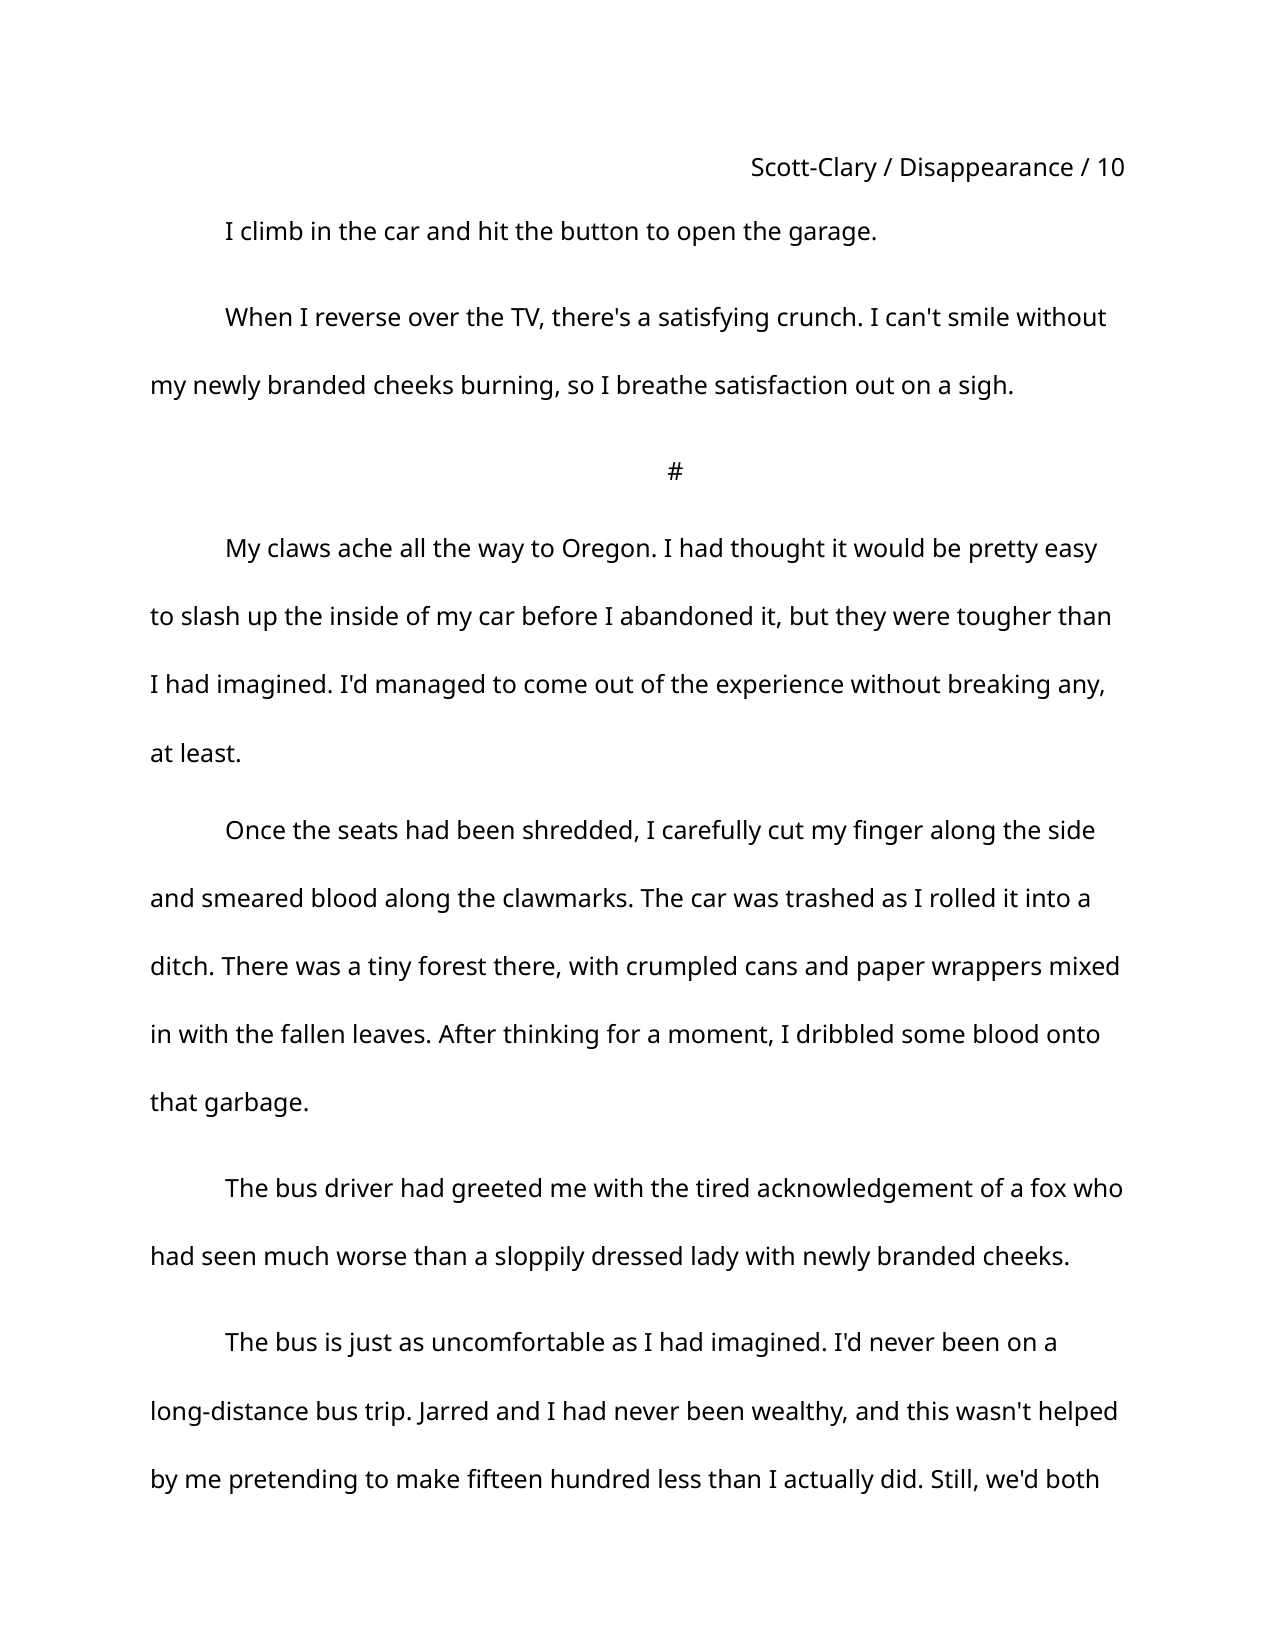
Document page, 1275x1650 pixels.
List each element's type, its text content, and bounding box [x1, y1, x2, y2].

text My claws ache all the way to Oregon. I had thought it would be pretty easy to slash up the inside of my car before I abandoned it, but they were tougher than I had imagined. I'd managed to come out of the experience without breaking any, at least. [150, 531, 1125, 769]
text I climb in the car and hit the button to open the garage. [150, 213, 1125, 248]
text The bus is just as uncomfortable as I had imagined. I'd never been on a long-distance bus trip. Jarred and I had never been wealthy, and this wasn't helped by me pretending to make fifteen hundred less than I actually did. Still, we'd both [150, 1325, 1125, 1495]
text The bus driver had greeted me with the tired acknowledgement of a fox who had seen much worse than a sloppily dressed lady with newly branded cheeks. [150, 1171, 1125, 1273]
text # [150, 454, 1125, 488]
text When I reverse over the TV, there's a satisfying crunch. I can't smile without my newly branded cheeks burning, so I breathe satisfaction out on a sigh. [150, 299, 1125, 402]
text Once the seats had been shredded, I carefully cut my finger along the side and smeared blood along the clawmarks. The car was trashed as I rolled it into a ditch. There was a tiny forest there, with crumpled cans and paper wrappers mixed in with the fallen leaves. After thinking for a moment, I dribbled some blood onto that garbage. [150, 812, 1125, 1119]
